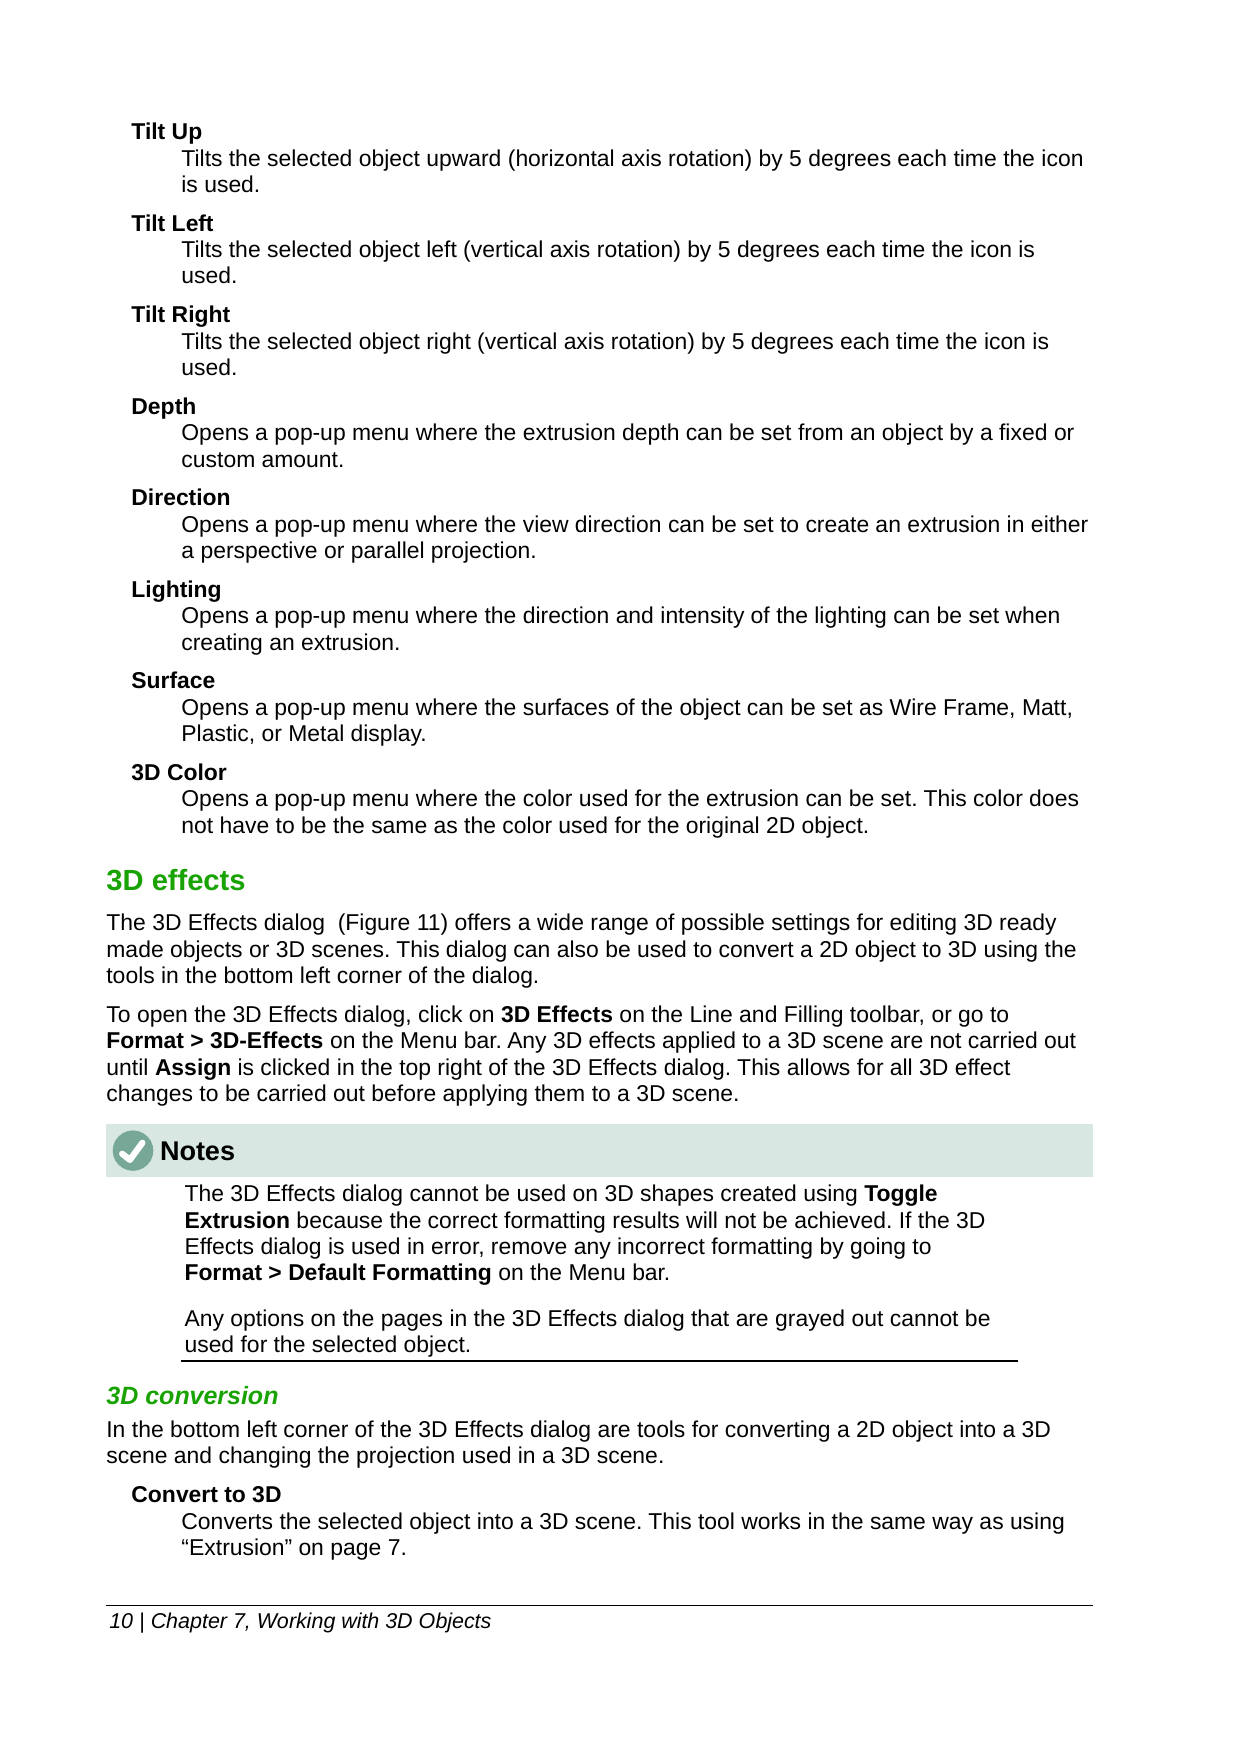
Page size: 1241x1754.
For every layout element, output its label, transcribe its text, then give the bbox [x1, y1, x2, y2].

text The 3D Effects dialog cannot be used on 3D shapes created using Toggle Extrusion because the correct formatting results will not be achieved. If the 3D Effects dialog is used in error, remove any incorrect formatting by going to Format > Default Formatting on the Menu bar. [181, 1177, 1018, 1286]
text Depth [131, 393, 1093, 419]
text Tilt Up [131, 118, 1093, 144]
subtitle 3D conversion [106, 1381, 1093, 1410]
text Opens a pop-up menu where the surfaces of the object can be set as Wire Frame, Matt, Plastic, or Metal display. [181, 694, 1093, 747]
text Convert to 3D [131, 1481, 1093, 1508]
text Lighting [131, 576, 1093, 602]
text Surface [131, 667, 1093, 694]
text Any options on the pages in the 3D Effects dialog that are grayed out cannot be used for the selected object. [181, 1301, 1018, 1360]
subtitle 3D effects [106, 863, 1093, 897]
text Direction [131, 484, 1093, 511]
text Opens a pop-up menu where the view direction can be set to create an extrusion in either a perspective or parallel projection. [181, 511, 1093, 563]
subtitle Notes [106, 1124, 1093, 1177]
text 3D Color [131, 759, 1093, 785]
text The 3D Effects dialog (Figure 11) offers a wide range of possible settings for editing 3D ready made objects or 3D scenes. This dialog can also be used to convert a 2D object to 3D using the tools in the bottom left corner of the dialog. [106, 909, 1093, 988]
text To open the 3D Effects dialog, click on 3D Effects on the Line and Filling toolbar, or go to Format > 3D-Effects on the Menu bar. Any 3D effects applied to a 3D scene are not carried out until Assign is clicked in the top right of the 3D Effects dialog. This allows for all 3D effect changes to be carried out before applying them to a 3D scene. [106, 1001, 1093, 1106]
text Converts the selected object into a 3D scene. This tool works in the same way as using “Extrusion” on page 7. [181, 1508, 1093, 1560]
text Opens a pop-up menu where the color used for the extrusion can be set. This color does not have to be the same as the color used for the original 2D object. [181, 785, 1093, 838]
text Tilts the selected object upward (horizontal axis rotation) by 5 degrees each time the icon is used. [181, 144, 1093, 197]
text Opens a pop-up menu where the direction and intensity of the lighting can be set when creating an extrusion. [181, 602, 1093, 655]
text Opens a pop-up menu where the extrusion depth can be set from an object by a fixed or custom amount. [181, 419, 1093, 472]
text Tilts the selected object left (vertical axis rotation) by 5 degrees each time the icon is used. [181, 236, 1093, 289]
text Tilt Left [131, 210, 1093, 236]
text In the bottom left corner of the 3D Effects dialog are tools for converting a 2D object into a 3D scene and changing the projection used in a 3D scene. [106, 1416, 1093, 1469]
text Tilt Right [131, 301, 1093, 328]
text Tilts the selected object right (vertical axis rotation) by 5 degrees each time the icon is used. [181, 328, 1093, 380]
